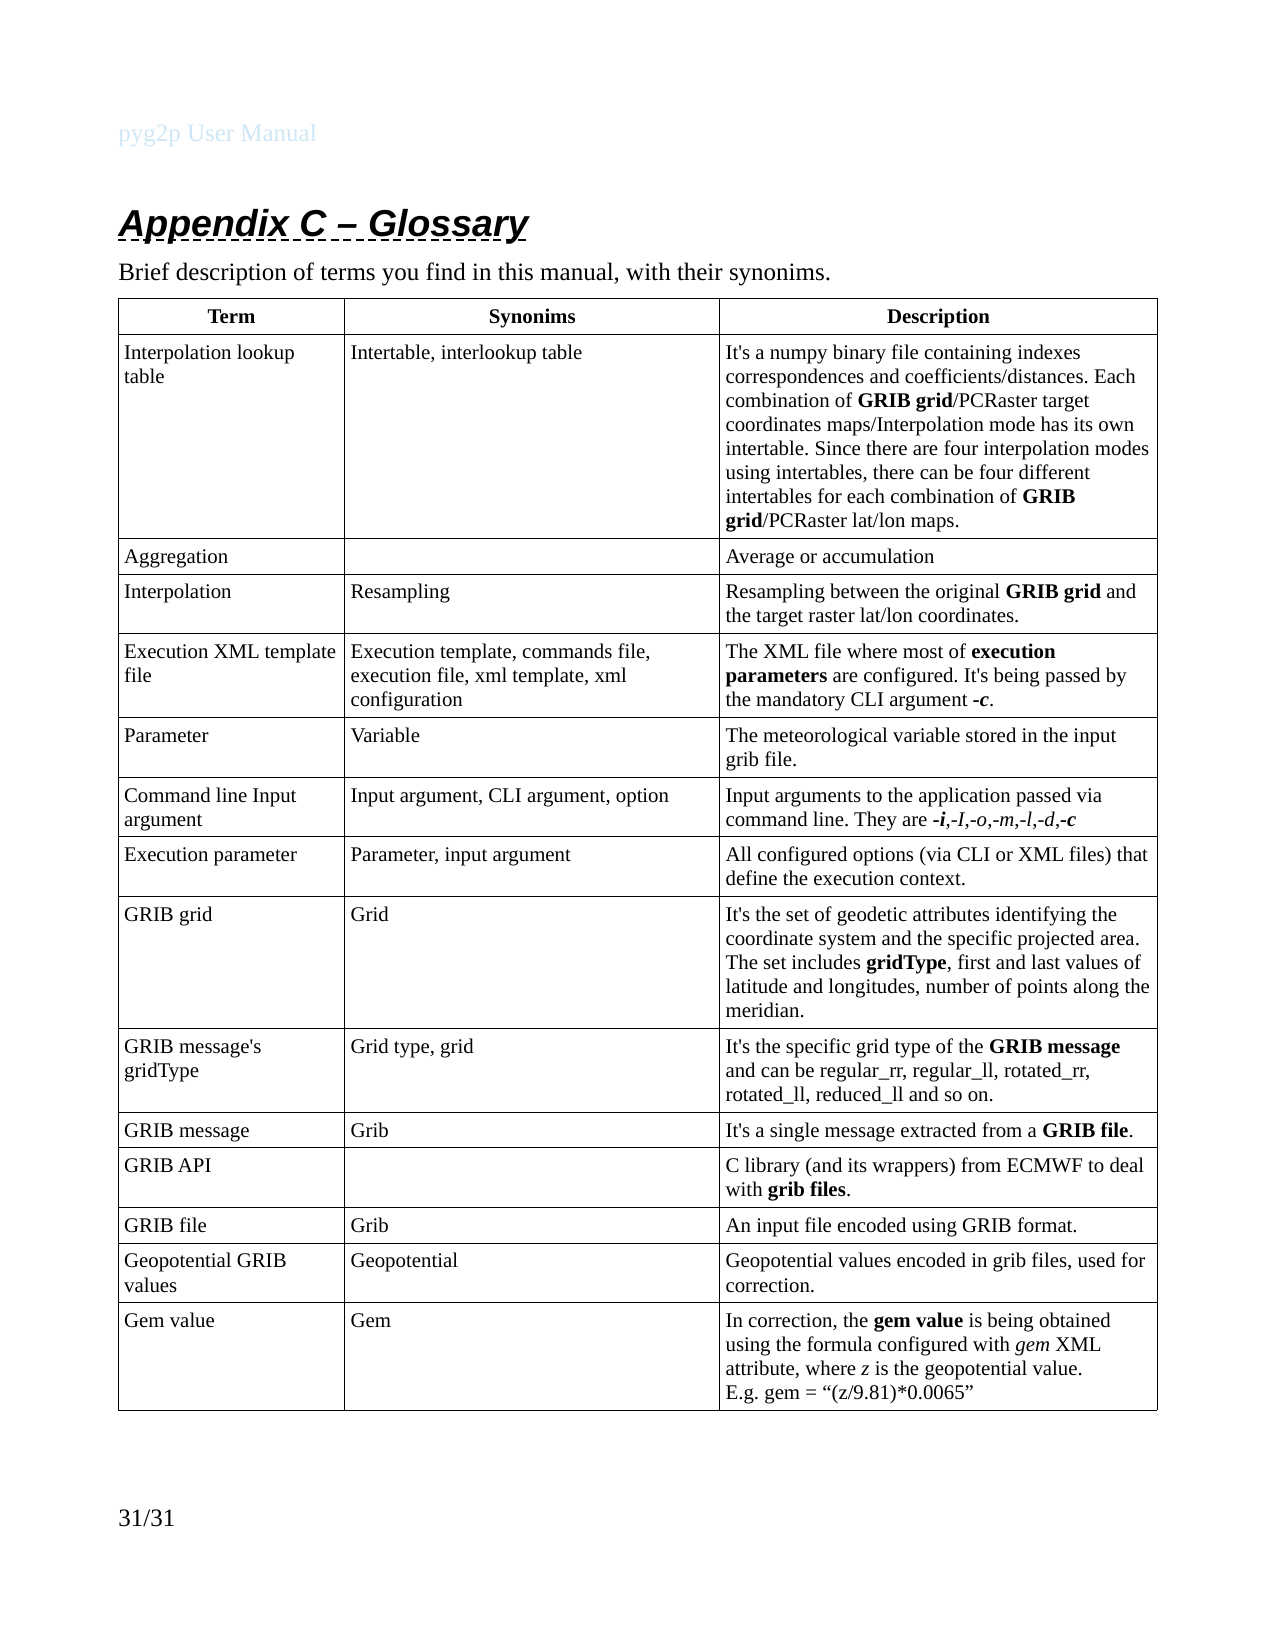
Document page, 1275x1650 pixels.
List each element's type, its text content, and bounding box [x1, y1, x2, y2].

table_cell Execution XML template file [119, 634, 344, 717]
table_cell Geopotential GRIB values [119, 1244, 344, 1302]
table_cell Average or accumulation [720, 539, 1157, 573]
table_cell An input file encoded using GRIB format. [720, 1208, 1157, 1243]
table_cell Input argument, CLI argument, option [345, 778, 719, 836]
table_cell Resampling [345, 575, 719, 633]
table_cell It's a numpy binary file containing indexes correspondences and coefficients/distances. Each combination of GRIB grid/PCRaster target coordinates maps/Interpolation mode has its own intertable. Since there are four interpolation modes using intertables, there can be four different intertables for each combination of GRIB grid/PCRaster lat/lon maps. [720, 335, 1157, 538]
table_cell Geopotential values encoded in grib files, used for correction. [720, 1244, 1157, 1302]
table_cell Resampling between the original GRIB grid and the target raster lat/lon coordinates. [720, 575, 1157, 633]
table_cell Command line Input argument [119, 778, 344, 836]
table_cell Grib [345, 1208, 719, 1243]
table_cell Gem value [119, 1303, 344, 1410]
table_cell GRIB grid [119, 897, 344, 1028]
table_cell GRIB message's gridType [119, 1029, 344, 1112]
table_cell Aggregation [119, 539, 344, 573]
table_cell [345, 539, 719, 573]
table_cell C library (and its wrappers) from ECMWF to deal with grib files. [720, 1148, 1157, 1207]
table_cell The XML file where most of execution parameters are configured. It's being passed by the mandatory CLI argument -c. [720, 634, 1157, 717]
table_cell The meteorological variable stored in the input grib file. [720, 718, 1157, 777]
text Brief description of terms you find in this manual, with their synonims. [118, 257, 1157, 286]
table_header Synonims [345, 299, 719, 334]
table_cell Parameter, input argument [345, 837, 719, 896]
table_cell Interpolation [119, 575, 344, 633]
subtitle Appendix C – Glossary [118, 201, 1157, 244]
table_cell It's a single message extracted from a GRIB file. [720, 1113, 1157, 1147]
table_cell It's the specific grid type of the GRIB message and can be regular_rr, regular_ll, rotated_rr, rotated_ll, reduced_ll and so on. [720, 1029, 1157, 1112]
table_cell Geopotential [345, 1244, 719, 1302]
table_cell Gem [345, 1303, 719, 1410]
table_header Description [720, 299, 1157, 334]
table_cell Grib [345, 1113, 719, 1147]
table_cell In correction, the gem value is being obtained using the formula configured with gem XML attribute, where z is the geopotential value. E.g. gem = “(z/9.81)*0.0065” [720, 1303, 1157, 1410]
table_cell Interpolation lookup table [119, 335, 344, 538]
table_cell Parameter [119, 718, 344, 777]
table_cell Grid type, grid [345, 1029, 719, 1112]
table_cell GRIB message [119, 1113, 344, 1147]
table_cell [345, 1148, 719, 1207]
table_cell Execution template, commands file, execution file, xml template, xml configuration [345, 634, 719, 717]
table_header Term [119, 299, 344, 334]
table_cell GRIB API [119, 1148, 344, 1207]
table_cell Grid [345, 897, 719, 1028]
table_cell Input arguments to the application passed via command line. They are -i,-I,-o,-m,-l,-d,-c [720, 778, 1157, 836]
table_cell It's the set of geodetic attributes identifying the coordinate system and the specific projected area. The set includes gridType, first and last values of latitude and longitudes, number of points along the meridian. [720, 897, 1157, 1028]
table_cell All configured options (via CLI or XML files) that define the execution context. [720, 837, 1157, 896]
table_cell Intertable, interlookup table [345, 335, 719, 538]
table_cell Execution parameter [119, 837, 344, 896]
table_cell GRIB file [119, 1208, 344, 1243]
table_cell Variable [345, 718, 719, 777]
